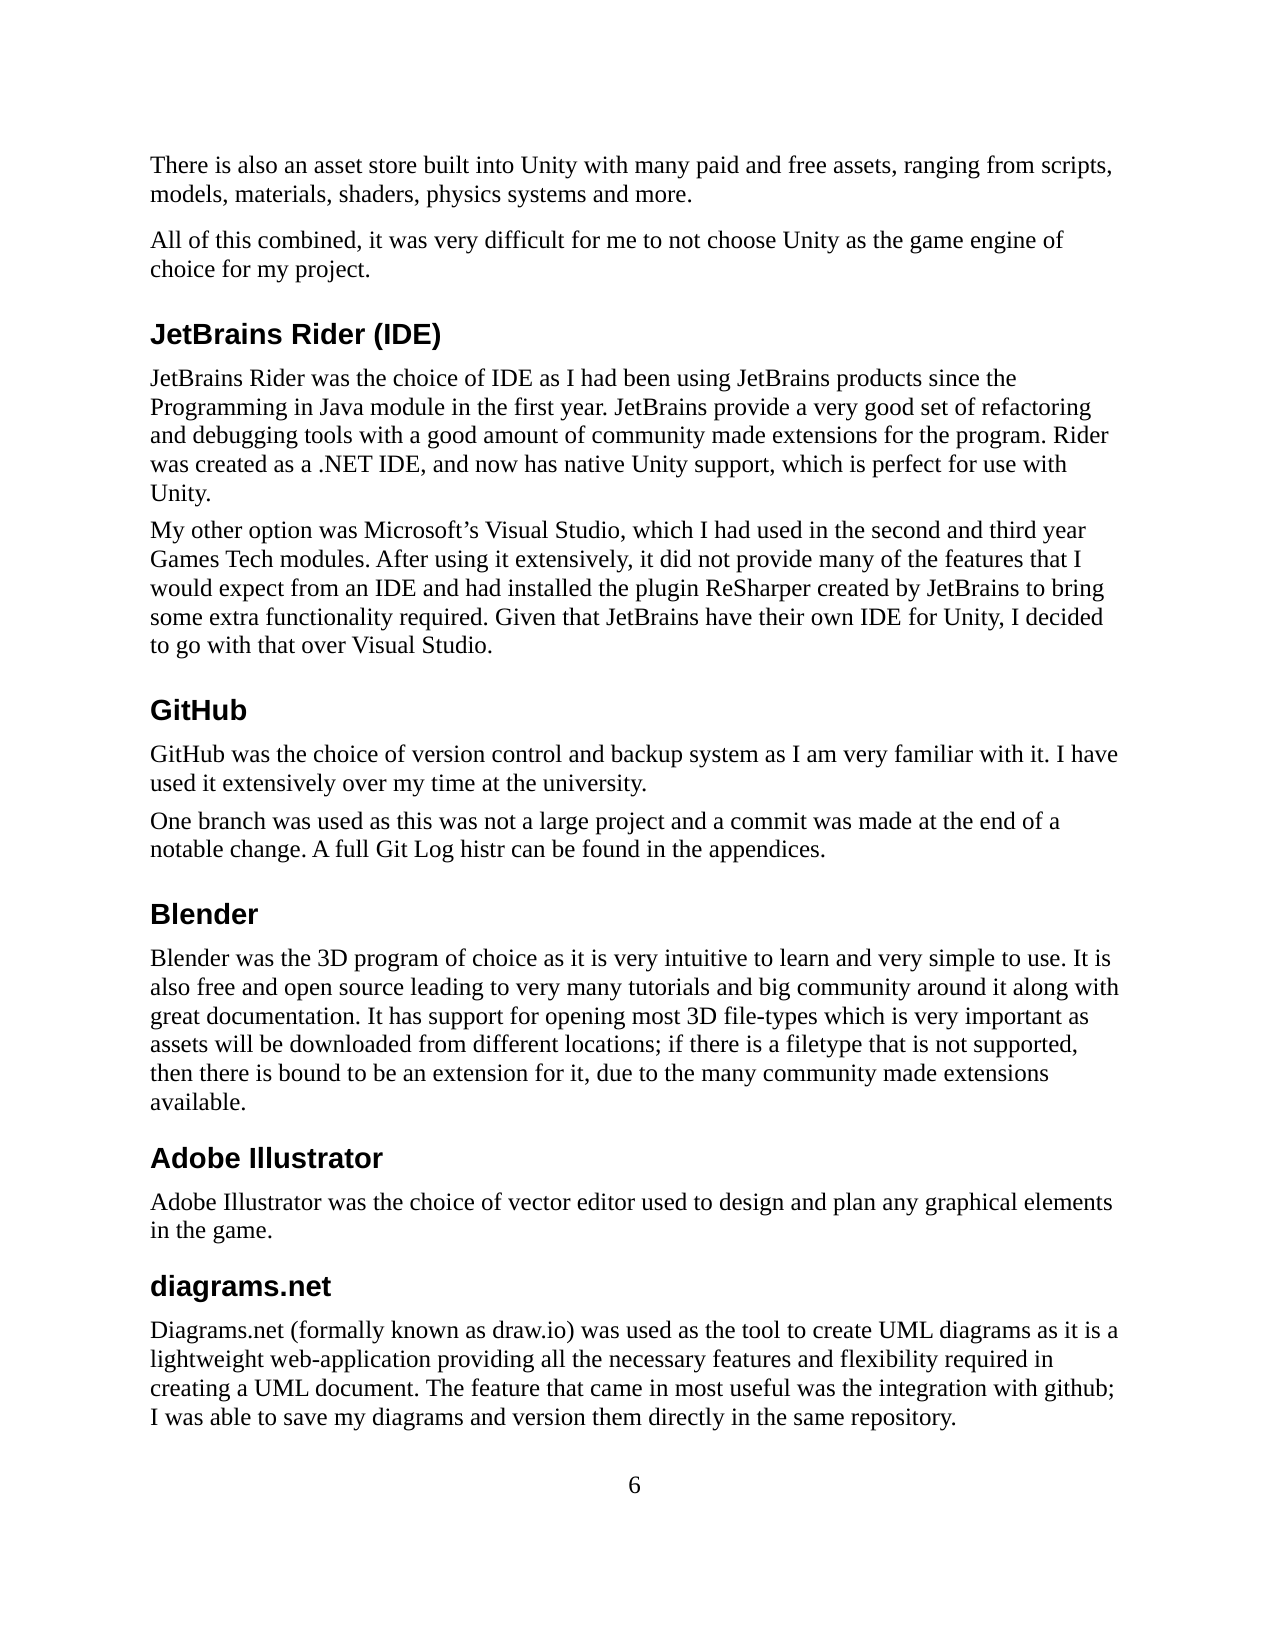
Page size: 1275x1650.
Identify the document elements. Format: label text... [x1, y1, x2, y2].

text Diagrams.net (formally known as draw.io) was used as the tool to create UML diagrams as it is a lightweight web-application providing all the necessary features and flexibility required in creating a UML document. The feature that came in most useful was the integration with github; I was able to save my diagrams and version them directly in the same repository. [150, 1315, 1125, 1430]
text Blender was the 3D program of choice as it is very intuitive to learn and very simple to use. It is also free and open source leading to very many tutorials and big community around it along with great documentation. It has support for opening most 3D file-types which is very important as assets will be downloaded from different locations; if there is a filetype that is not supported, then there is bound to be an extension for it, due to the many community made extensions available. [150, 943, 1125, 1116]
subtitle Blender [150, 897, 1125, 931]
text JetBrains Rider was the choice of IDE as I had been using JetBrains products since the Programming in Java module in the first year. JetBrains provide a very good set of refactoring and debugging tools with a good amount of community made extensions for the program. Rider was created as a .NET IDE, and now has native Unity support, which is perfect for use with Unity. [150, 363, 1125, 507]
text GitHub was the choice of version control and backup system as I am very familiar with it. I have used it extensively over my time at the university. [150, 739, 1125, 797]
subtitle diagrams.net [150, 1269, 1125, 1303]
text Adobe Illustrator was the choice of vector editor used to design and plan any graphical elements in the game. [150, 1187, 1125, 1244]
text My other option was Microsoft’s Visual Studio, which I had used in the second and third year Games Tech modules. After using it extensively, it did not provide many of the features that I would expect from an IDE and had installed the plugin ReSharper created by JetBrains to bring some extra functionality required. Given that JetBrains have their own IDE for Unity, I decided to go with that over Visual Studio. [150, 516, 1125, 659]
text All of this combined, it was very difficult for me to not choose Unity as the game engine of choice for my project. [150, 225, 1125, 283]
subtitle GitHub [150, 693, 1125, 727]
subtitle Adobe Illustrator [150, 1141, 1125, 1174]
text One branch was used as this was not a large project and a commit was made at the end of a notable change. A full Git Log histr can be found in the appendices. [150, 806, 1125, 863]
subtitle JetBrains Rider (IDE) [150, 317, 1125, 350]
text There is also an asset store built into Unity with many paid and free assets, ranging from scripts, models, materials, shaders, physics systems and more. [150, 150, 1125, 207]
